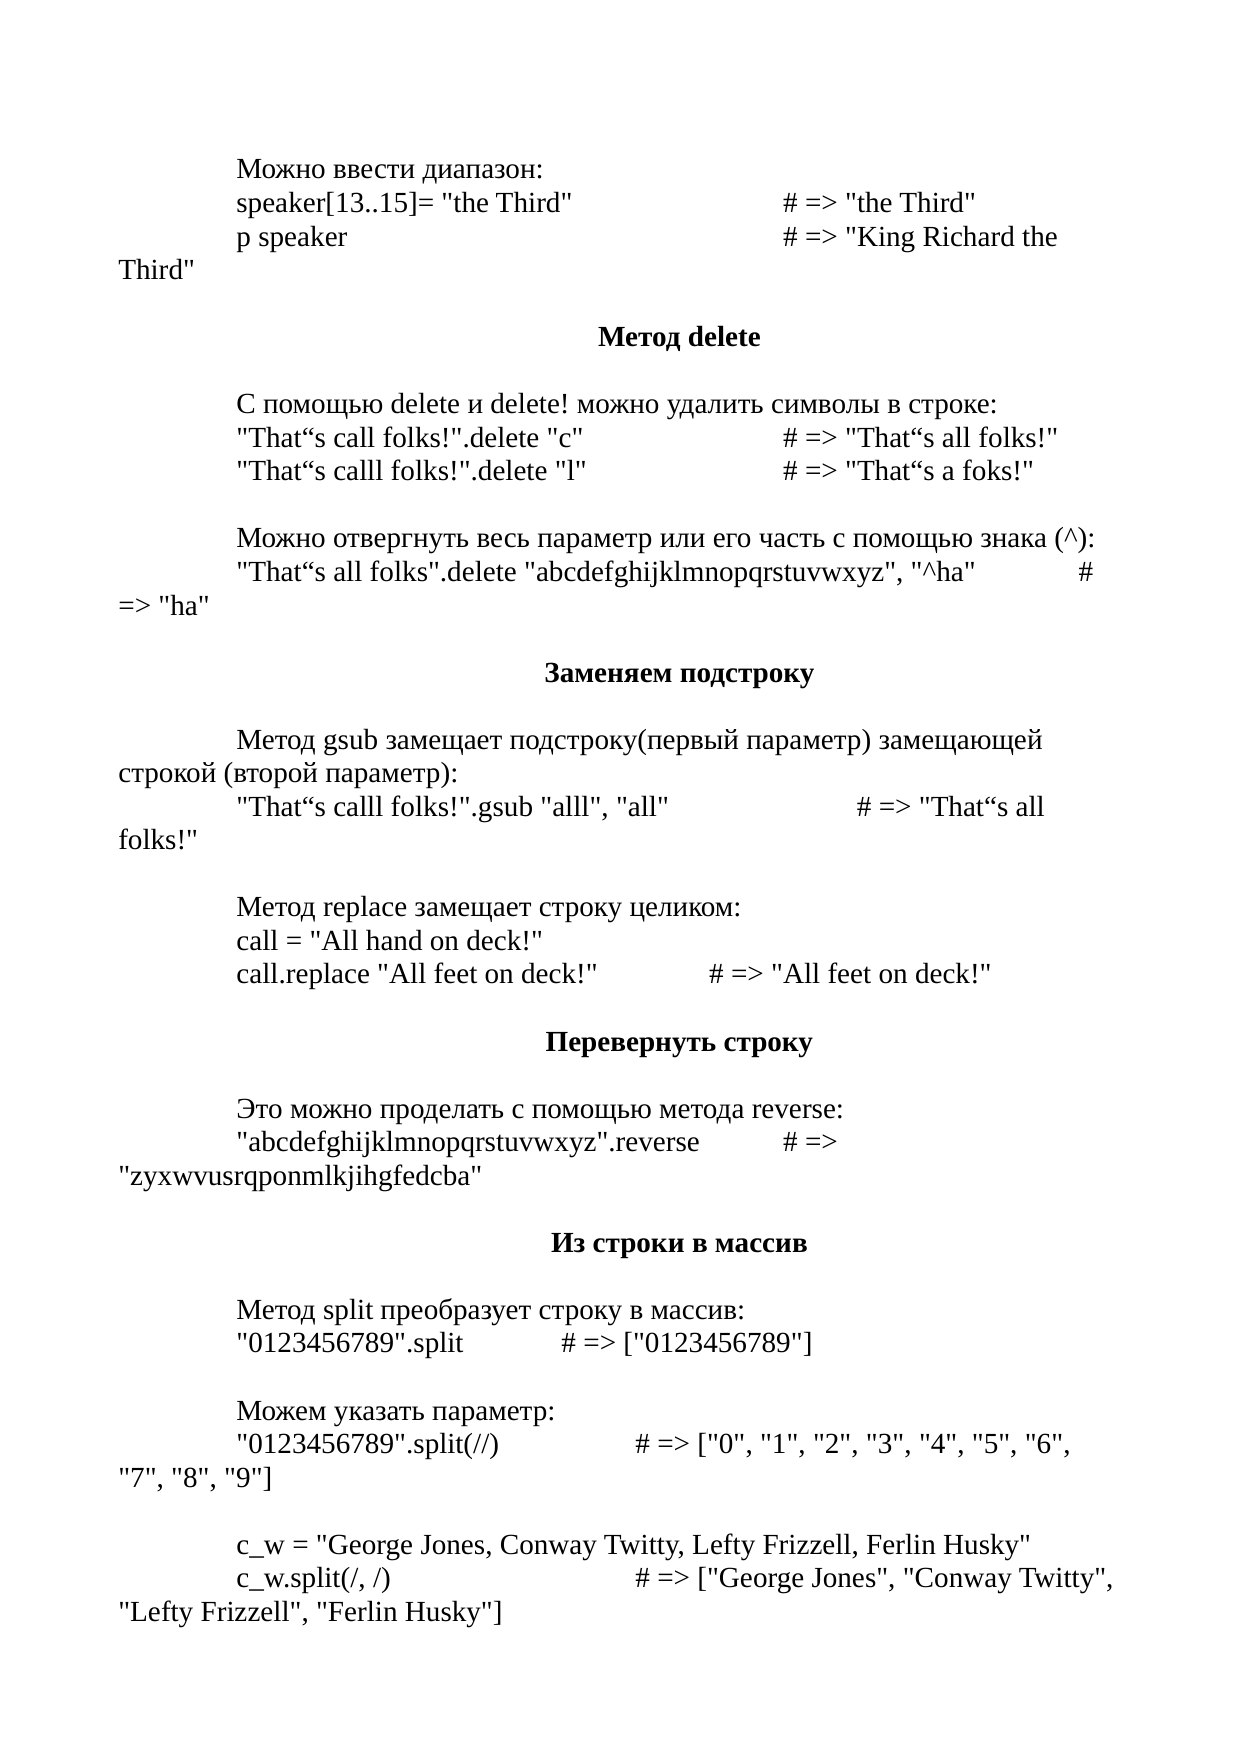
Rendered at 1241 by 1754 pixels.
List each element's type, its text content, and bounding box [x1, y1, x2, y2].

text "That“s calll folks!".delete "l" # => "That“s a foks!" [118, 453, 1122, 487]
text Заменяем подстроку [118, 655, 1122, 688]
text Метод delete [118, 319, 1122, 353]
text С помощью delete и delete! можно удалить символы в строке: [118, 386, 1122, 420]
text "0123456789".split(//) # => ["0", "1", "2", "3", "4", "5", "6", "7", "8", "9"] [118, 1426, 1122, 1493]
text c_w = "George Jones, Conway Twitty, Lefty Frizzell, Ferlin Husky" [118, 1527, 1122, 1560]
text Перевернуть строку [118, 1024, 1122, 1057]
text Можем указать параметр: [118, 1393, 1122, 1426]
text call = "All hand on deck!" [118, 923, 1122, 957]
text Метод split преобразует строку в массив: [118, 1292, 1122, 1326]
text Из строки в массив [118, 1225, 1122, 1258]
text Это можно проделать с помощью метода reverse: [118, 1091, 1122, 1124]
text "That“s all folks".delete "abcdefghijklmnopqrstuvwxyz", "^ha" # => "ha" [118, 554, 1122, 621]
text p speaker # => "King Richard the Third" [118, 219, 1122, 286]
text "That“s calll folks!".gsub "alll", "all" # => "That“s all folks!" [118, 789, 1122, 856]
text "abcdefghijklmnopqrstuvwxyz".reverse # => "zyxwvusrqponmlkjihgfedcba" [118, 1124, 1122, 1191]
text c_w.split(/, /) # => ["George Jones", "Conway Twitty", "Lefty Frizzell", "Ferlin Husky"] [118, 1560, 1122, 1627]
text "0123456789".split # => ["0123456789"] [118, 1326, 1122, 1359]
text Метод replace замещает строку целиком: [118, 889, 1122, 923]
text Можно отвергнуть весь параметр или его часть с помощью знака (^): [118, 521, 1122, 554]
text call.replace "All feet on deck!" # => "All feet on deck!" [118, 957, 1122, 990]
text Можно ввести диапазон: [118, 152, 1122, 185]
text "That“s call folks!".delete "c" # => "That“s all folks!" [118, 420, 1122, 453]
text Метод gsub замещает подстроку(первый параметр) замещающей строкой (второй параметр): [118, 722, 1122, 789]
text speaker[13..15]= "the Third" # => "the Third" [118, 185, 1122, 219]
